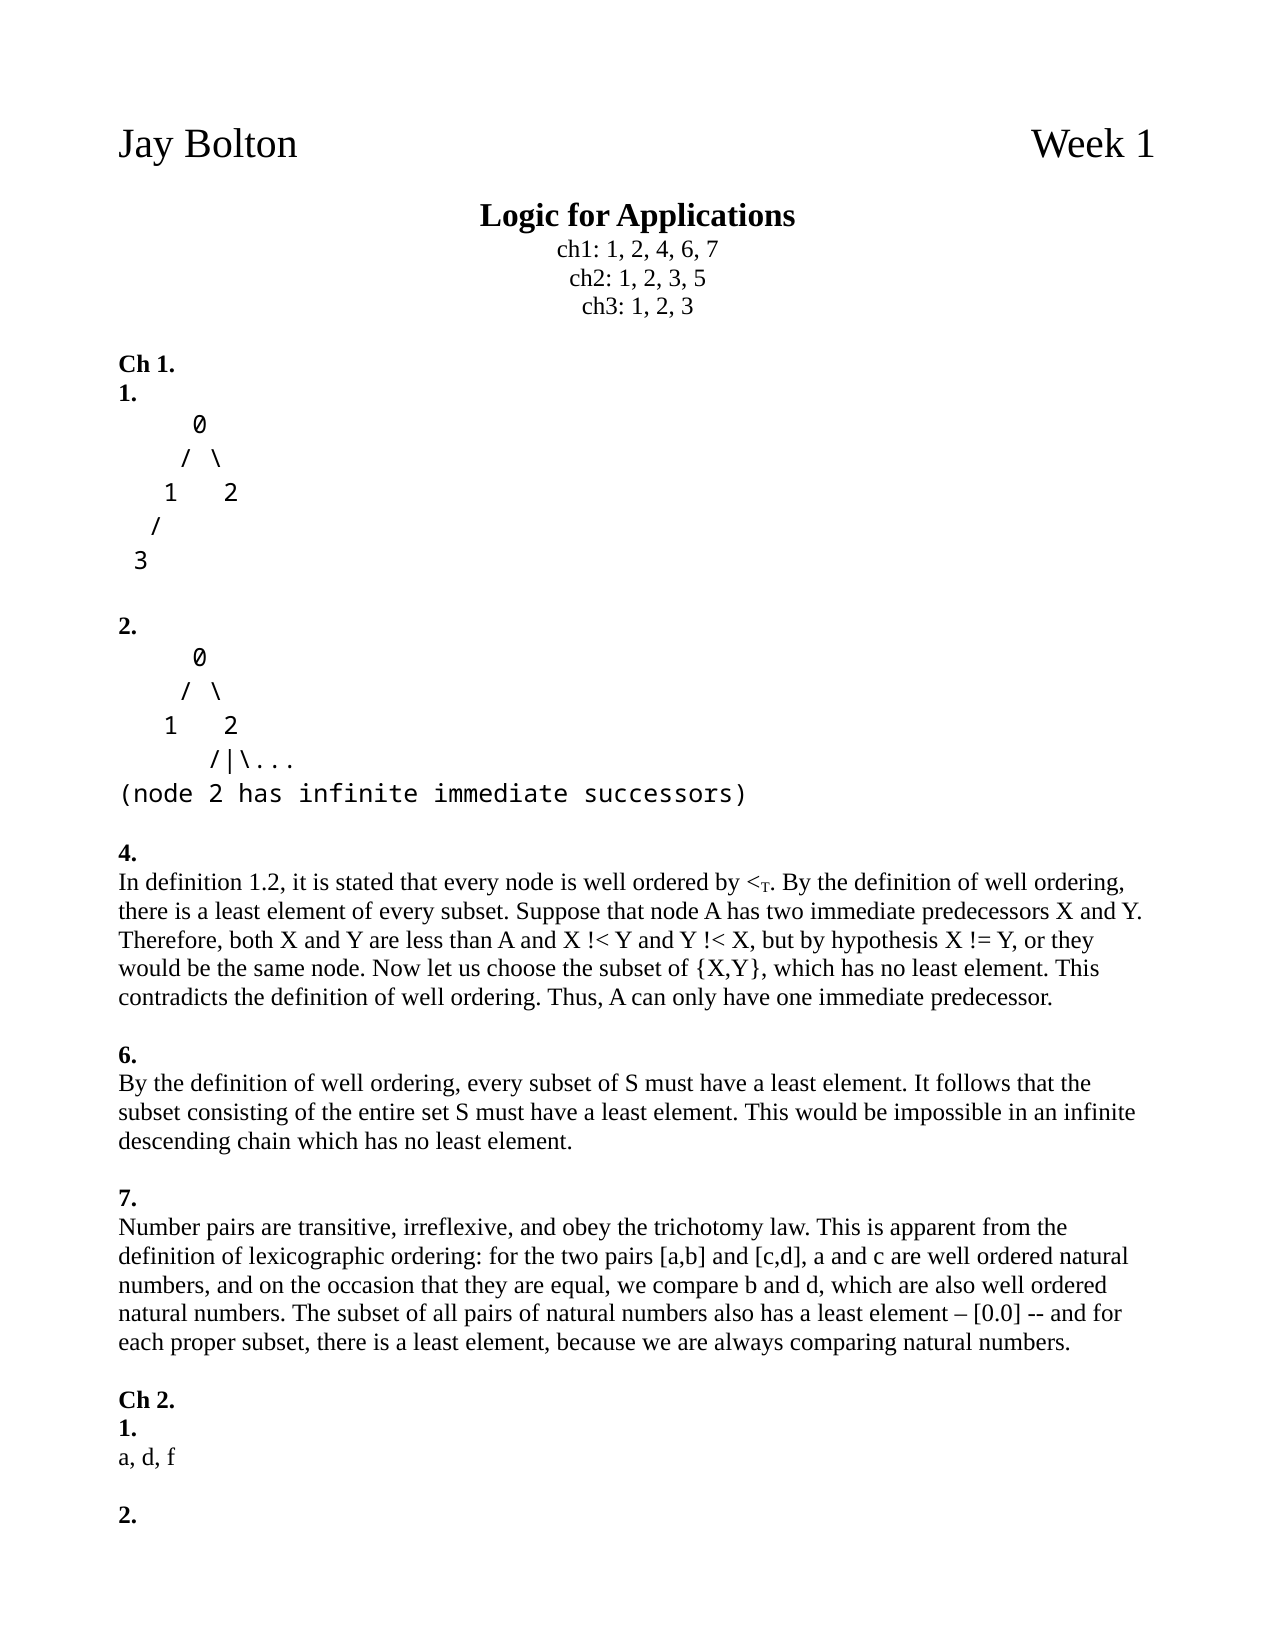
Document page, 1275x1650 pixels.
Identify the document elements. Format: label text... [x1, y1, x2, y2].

text 6. [118, 1040, 1157, 1068]
text / [118, 508, 1157, 543]
text 2. [118, 611, 1157, 639]
text By the definition of well ordering, every subset of S must have a least element. It follows that the subset consisting of the entire set S must have a least element. This would be impossible in an infinite descending chain which has no least element. [118, 1068, 1157, 1155]
text Ch 2. [118, 1385, 1157, 1413]
text Number pairs are transitive, irreflexive, and obey the trichotomy law. This is apparent from the definition of lexicographic ordering: for the two pairs [a,b] and [c,d], a and c are well ordered natural numbers, and on the occasion that they are equal, we compare b and d, which are also well ordered natural numbers. The subset of all pairs of natural numbers also has a least element – [0.0] -- and for each proper subset, there is a least element, because we are always comparing natural numbers. [118, 1212, 1157, 1356]
text 0 [118, 639, 1157, 673]
text /|\... [118, 742, 1157, 776]
text 1. [118, 378, 1157, 406]
text / \ [118, 673, 1157, 708]
text ch1: 1, 2, 4, 6, 7 ch2: 1, 2, 3, 5 ch3: 1, 2, 3 [118, 234, 1157, 320]
text (node 2 has infinite immediate successors) [118, 776, 1157, 810]
text 1. [118, 1413, 1157, 1442]
text Ch 1. [118, 349, 1157, 378]
text Logic for Applications [118, 196, 1157, 234]
text 7. [118, 1183, 1157, 1212]
text a, d, f [118, 1442, 1157, 1471]
text 2. [118, 1500, 1157, 1528]
text 3 [118, 543, 1157, 577]
text 1 2 [118, 708, 1157, 742]
text 4. [118, 838, 1157, 867]
text 1 2 [118, 474, 1157, 508]
text In definition 1.2, it is stated that every node is well ordered by <T. By the definition of well ordering, there is a least element of every subset. Suppose that node A has two immediate predecessors X and Y. Therefore, both X and Y are less than A and X !< Y and Y !< X, but by hypothesis X != Y, or they would be the same node. Now let us choose the subset of {X,Y}, which has no least element. This contradicts the definition of well ordering. Thus, A can only have one immediate predecessor. [118, 867, 1157, 1011]
text 0 [118, 406, 1157, 440]
text / \ [118, 440, 1157, 474]
